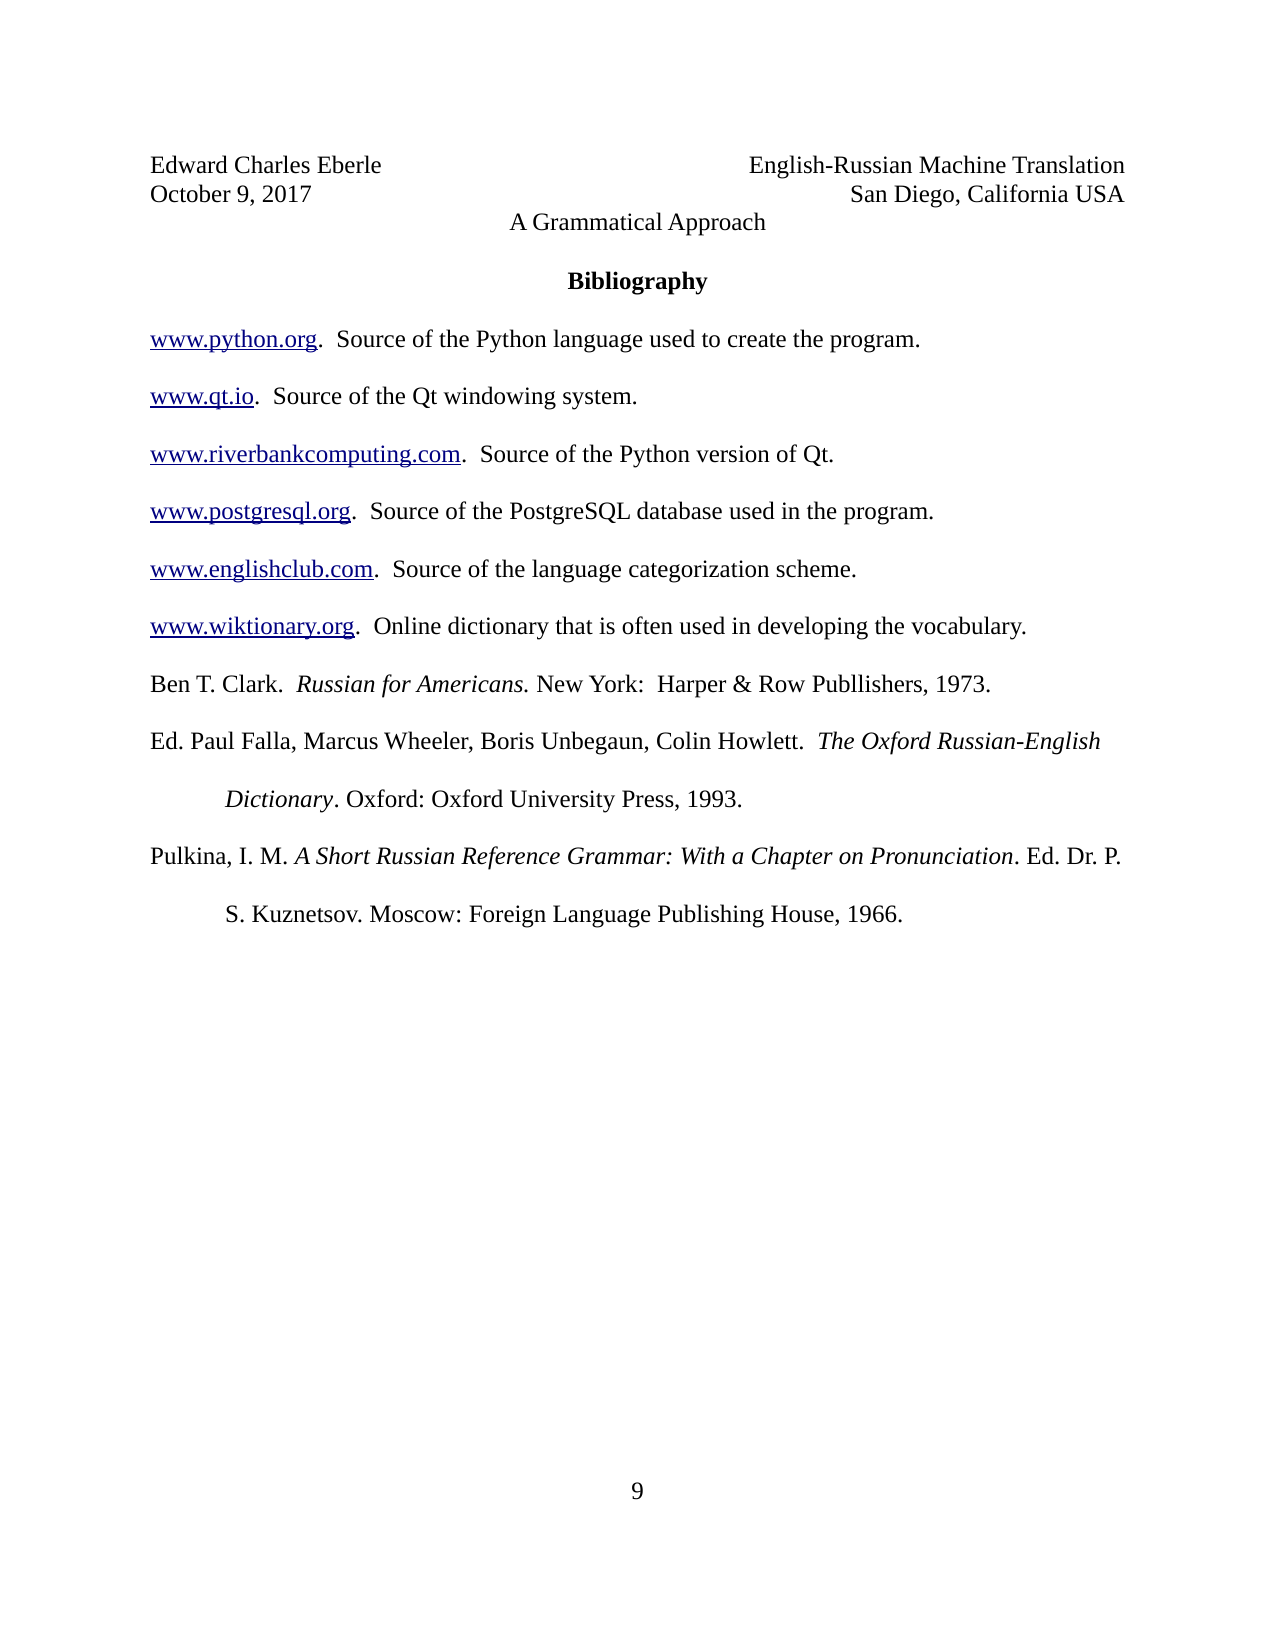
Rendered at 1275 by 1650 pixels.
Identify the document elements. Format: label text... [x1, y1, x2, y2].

text www.riverbankcomputing.com. Source of the Python version of Qt. [150, 439, 1125, 467]
text Pulkina, I. M. A Short Russian Reference Grammar: With a Chapter on Pronunciation. Ed. Dr. P. S. Kuznetsov. Moscow: Foreign Language Publishing House, 1966. [150, 841, 1125, 927]
text www.wiktionary.org. Online dictionary that is often used in developing the vocabulary. [150, 611, 1125, 640]
text www.qt.io. Source of the Qt windowing system. [150, 381, 1125, 410]
text www.postgresql.org. Source of the PostgreSQL database used in the program. [150, 496, 1125, 525]
text Bibliography [150, 266, 1125, 295]
text Ed. Paul Falla, Marcus Wheeler, Boris Unbegaun, Colin Howlett. The Oxford Russian-English Dictionary. Oxford: Oxford University Press, 1993. [150, 726, 1125, 812]
text www.python.org. Source of the Python language used to create the program. [150, 324, 1125, 352]
text Ben T. Clark. Russian for Americans. New York: Harper & Row Publlishers, 1973. [150, 669, 1125, 697]
text www.englishclub.com. Source of the language categorization scheme. [150, 554, 1125, 582]
